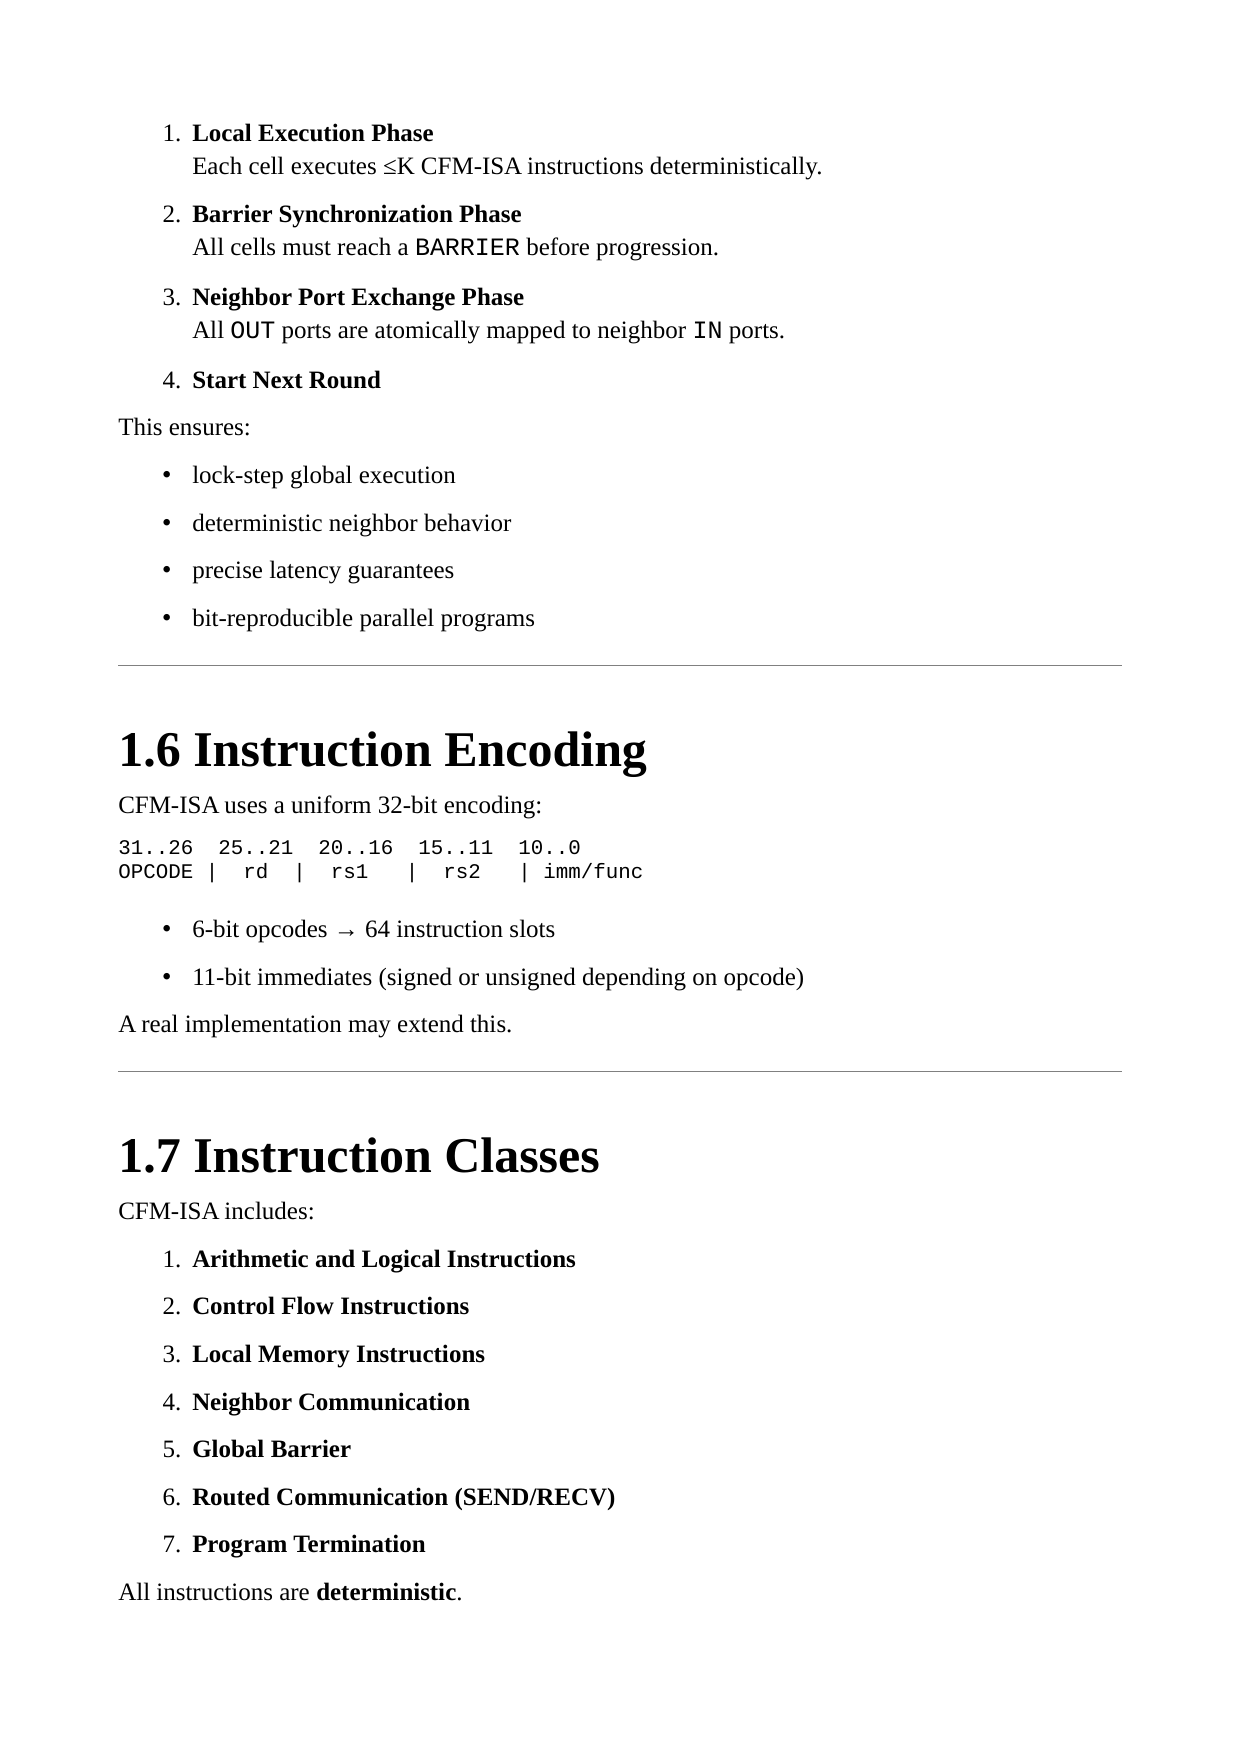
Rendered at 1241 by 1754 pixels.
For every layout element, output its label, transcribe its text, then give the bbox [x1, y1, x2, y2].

text OPCODE | rd | rs1 | rs2 | imm/func [118, 861, 1122, 884]
list 6-bit opcodes → 64 instruction slots [162, 914, 1122, 943]
subtitle 1.7 Instruction Classes [118, 1126, 1122, 1184]
list Routed Communication (SEND/RECV) [162, 1482, 1122, 1511]
list Local Execution Phase Each cell executes ≤K CFM-ISA instructions deterministically. [162, 118, 1122, 180]
list Program Termination [162, 1529, 1122, 1558]
text 31..26 25..21 20..16 15..11 10..0 [118, 837, 1122, 861]
list Control Flow Instructions [162, 1291, 1122, 1320]
text CFM-ISA uses a uniform 32-bit encoding: [118, 790, 1122, 818]
list deterministic neighbor behavior [162, 508, 1122, 536]
list lock-step global execution [162, 460, 1122, 489]
text CFM-ISA includes: [118, 1196, 1122, 1225]
list Barrier Synchronization Phase All cells must reach a BARRIER before progression. [162, 199, 1122, 263]
list precise latency guarantees [162, 555, 1122, 584]
list Global Barrier [162, 1434, 1122, 1463]
list Neighbor Port Exchange Phase All OUT ports are atomically mapped to neighbor IN ports. [162, 282, 1122, 346]
list Arithmetic and Logical Instructions [162, 1244, 1122, 1272]
list 11-bit immediates (signed or unsigned depending on opcode) [162, 962, 1122, 990]
list Start Next Round [162, 365, 1122, 393]
list bit-reproducible parallel programs [162, 603, 1122, 632]
text This ensures: [118, 412, 1122, 441]
list Neighbor Communication [162, 1387, 1122, 1415]
list Local Memory Instructions [162, 1339, 1122, 1368]
text All instructions are deterministic. [118, 1577, 1122, 1606]
text A real implementation may extend this. [118, 1009, 1122, 1038]
subtitle 1.6 Instruction Encoding [118, 720, 1122, 777]
